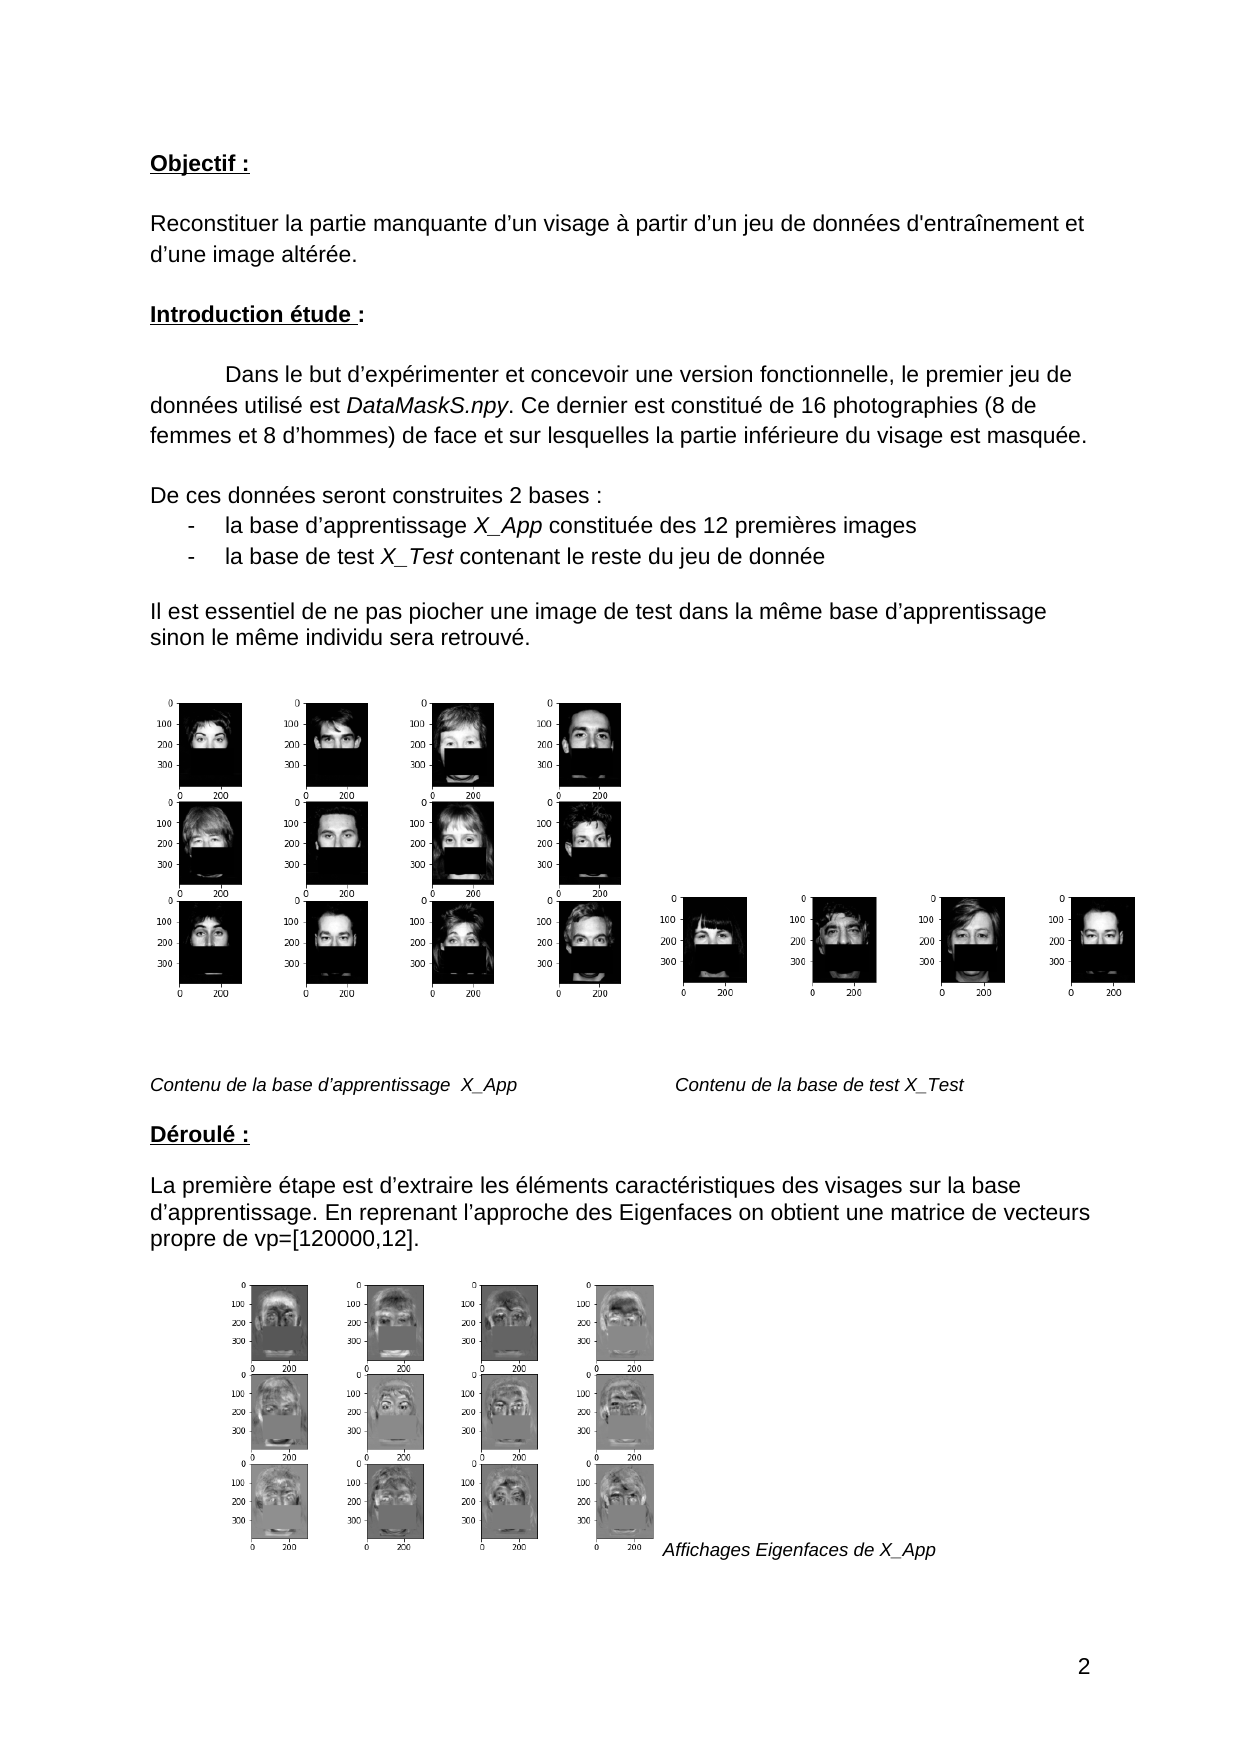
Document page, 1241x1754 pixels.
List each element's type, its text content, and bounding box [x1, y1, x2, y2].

text Contenu de la base d’apprentissage X_App Contenu de la base de test X_Test [150, 1074, 1090, 1096]
text Dans le but d’expérimenter et concevoir une version fonctionnelle, le premier jeu de données utilisé est DataMaskS.npy. Ce dernier est constitué de 16 photographies (8 de femmes et 8 d’hommes) de face et sur lesquelles la partie inférieure du visage est masquée. [150, 361, 1090, 448]
text Objectif : [150, 150, 1090, 176]
text Reconstituer la partie manquante d’un visage à partir d’un jeu de données d'entraînement et d’une image altérée. [150, 210, 1090, 267]
text La première étape est d’extraire les éléments caractéristiques des visages sur la base d’apprentissage. En reprenant l’approche des Eigenfaces on obtient une matrice de vecteurs propre de vp=[120000,12]. [150, 1172, 1090, 1251]
picture [225, 1276, 657, 1557]
list la base de test X_Test contenant le reste du jeu de donnée [187, 543, 1090, 569]
text Affichages Eigenfaces de X_App [150, 1276, 1090, 1561]
text Déroulé : [150, 1121, 1090, 1147]
text Introduction étude : [150, 301, 1090, 327]
text De ces données seront construites 2 bases : [150, 482, 1090, 509]
text Il est essentiel de ne pas piocher une image de test dans la même base d’apprentissage sinon le même individu sera retrouvé. [150, 598, 1090, 651]
picture [150, 694, 625, 1004]
picture [653, 888, 1139, 1003]
list la base d’apprentissage X_App constituée des 12 premières images [187, 512, 1090, 539]
